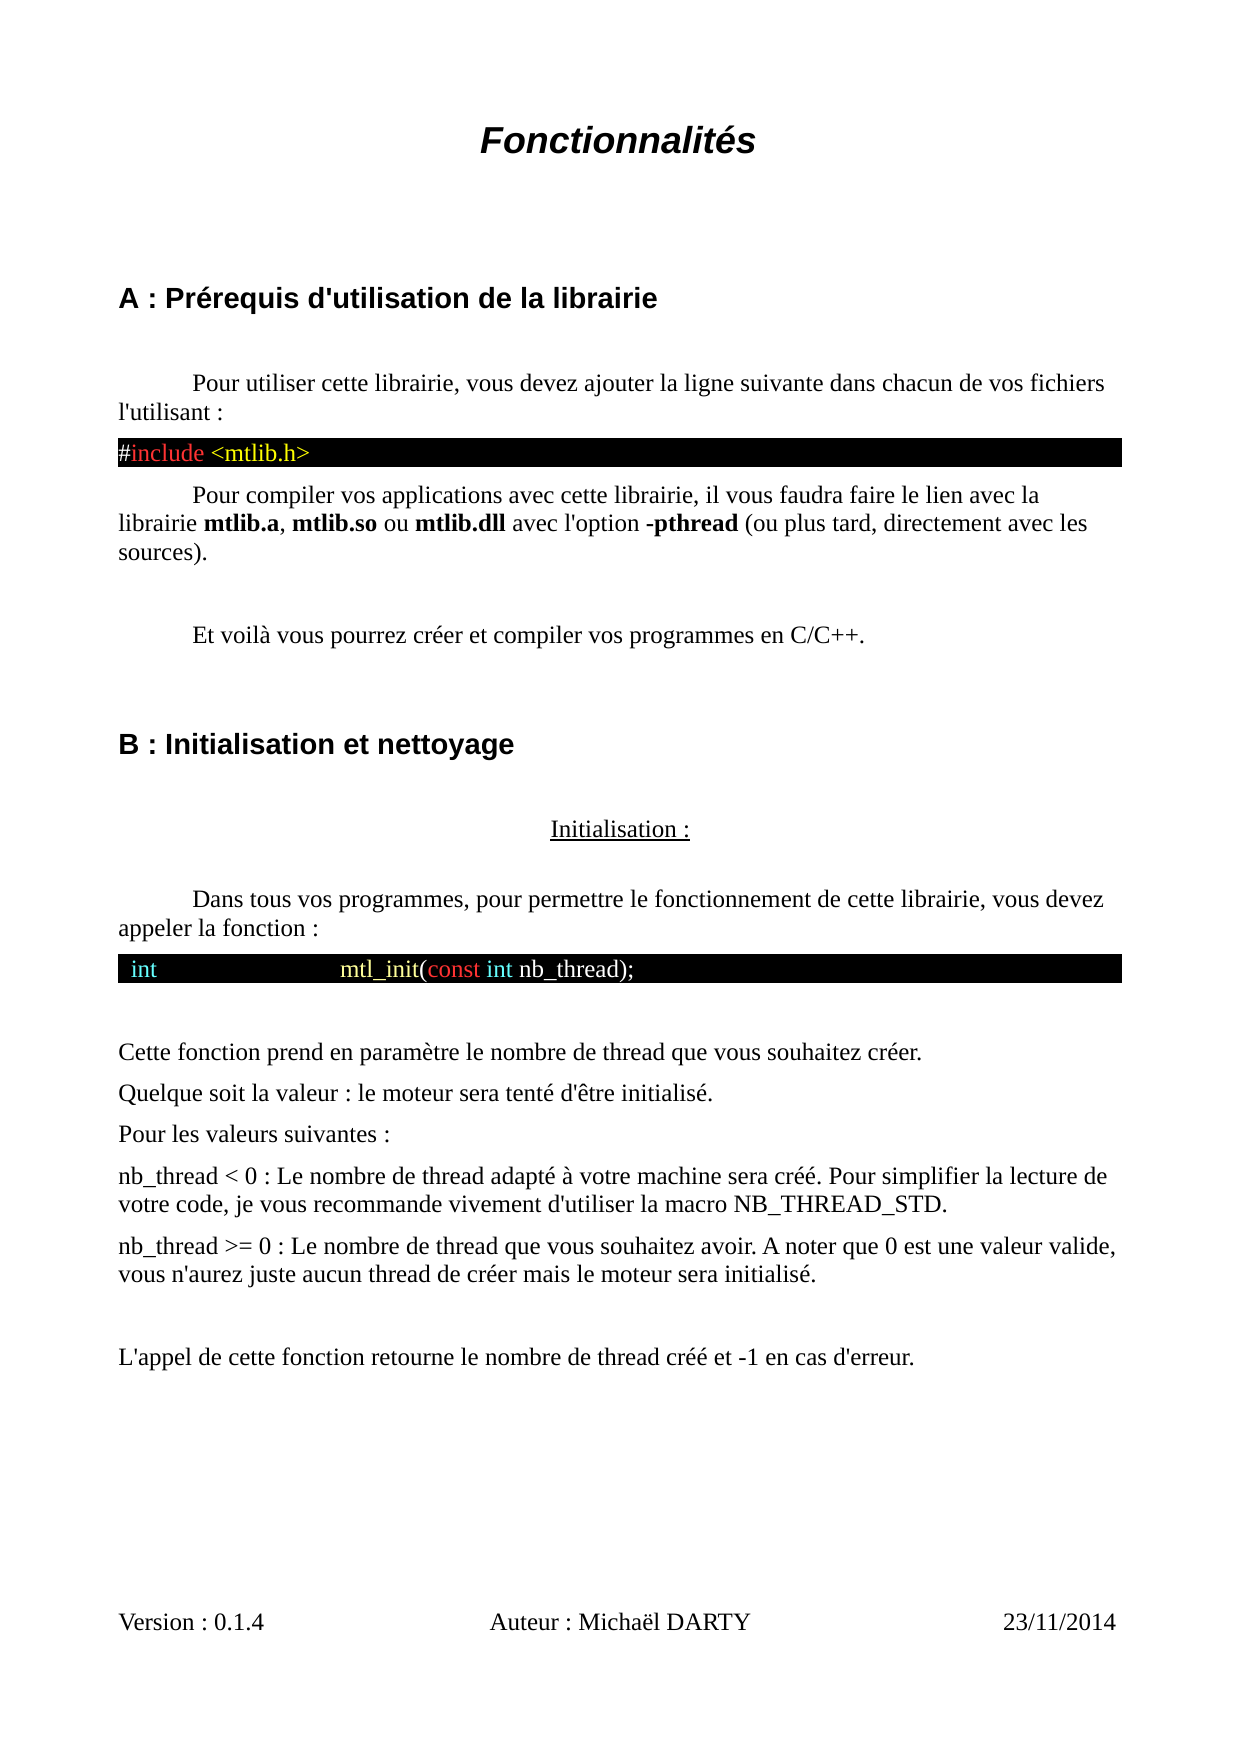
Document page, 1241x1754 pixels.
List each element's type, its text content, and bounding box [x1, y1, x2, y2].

subtitle B : Initialisation et nettoyage [118, 727, 1122, 761]
text Cette fonction prend en paramètre le nombre de thread que vous souhaitez créer. [118, 1037, 1122, 1066]
text Pour compiler vos applications avec cette librairie, il vous faudra faire le lien avec la librairie mtlib.a, mtlib.so ou mtlib.dll avec l'option -pthread (ou plus tard, directement avec les sources). [118, 480, 1122, 566]
text #include <mtlib.h> [118, 438, 1122, 467]
subtitle A : Prérequis d'utilisation de la librairie [118, 281, 1122, 315]
text Initialisation : [118, 814, 1122, 843]
text nb_thread < 0 : Le nombre de thread adapté à votre machine sera créé. Pour simplifier la lecture de votre code, je vous recommande vivement d'utiliser la macro NB_THREAD_STD. [118, 1161, 1122, 1218]
text Pour utiliser cette librairie, vous devez ajouter la ligne suivante dans chacun de vos fichiers l'utilisant : [118, 368, 1122, 426]
text Dans tous vos programmes, pour permettre le fonctionnement de cette librairie, vous devez appeler la fonction : [118, 884, 1122, 942]
text int mtl_init(const int nb_thread); [118, 954, 1122, 983]
text L'appel de cette fonction retourne le nombre de thread créé et -1 en cas d'erreur. [118, 1342, 1122, 1371]
subtitle Fonctionnalités [118, 118, 1122, 161]
text Et voilà vous pourrez créer et compiler vos programmes en C/C++. [118, 620, 1122, 648]
text Quelque soit la valeur : le moteur sera tenté d'être initialisé. [118, 1078, 1122, 1107]
text Pour les valeurs suivantes : [118, 1119, 1122, 1148]
text nb_thread >= 0 : Le nombre de thread que vous souhaitez avoir. A noter que 0 est une valeur valide, vous n'aurez juste aucun thread de créer mais le moteur sera initialisé. [118, 1231, 1122, 1288]
